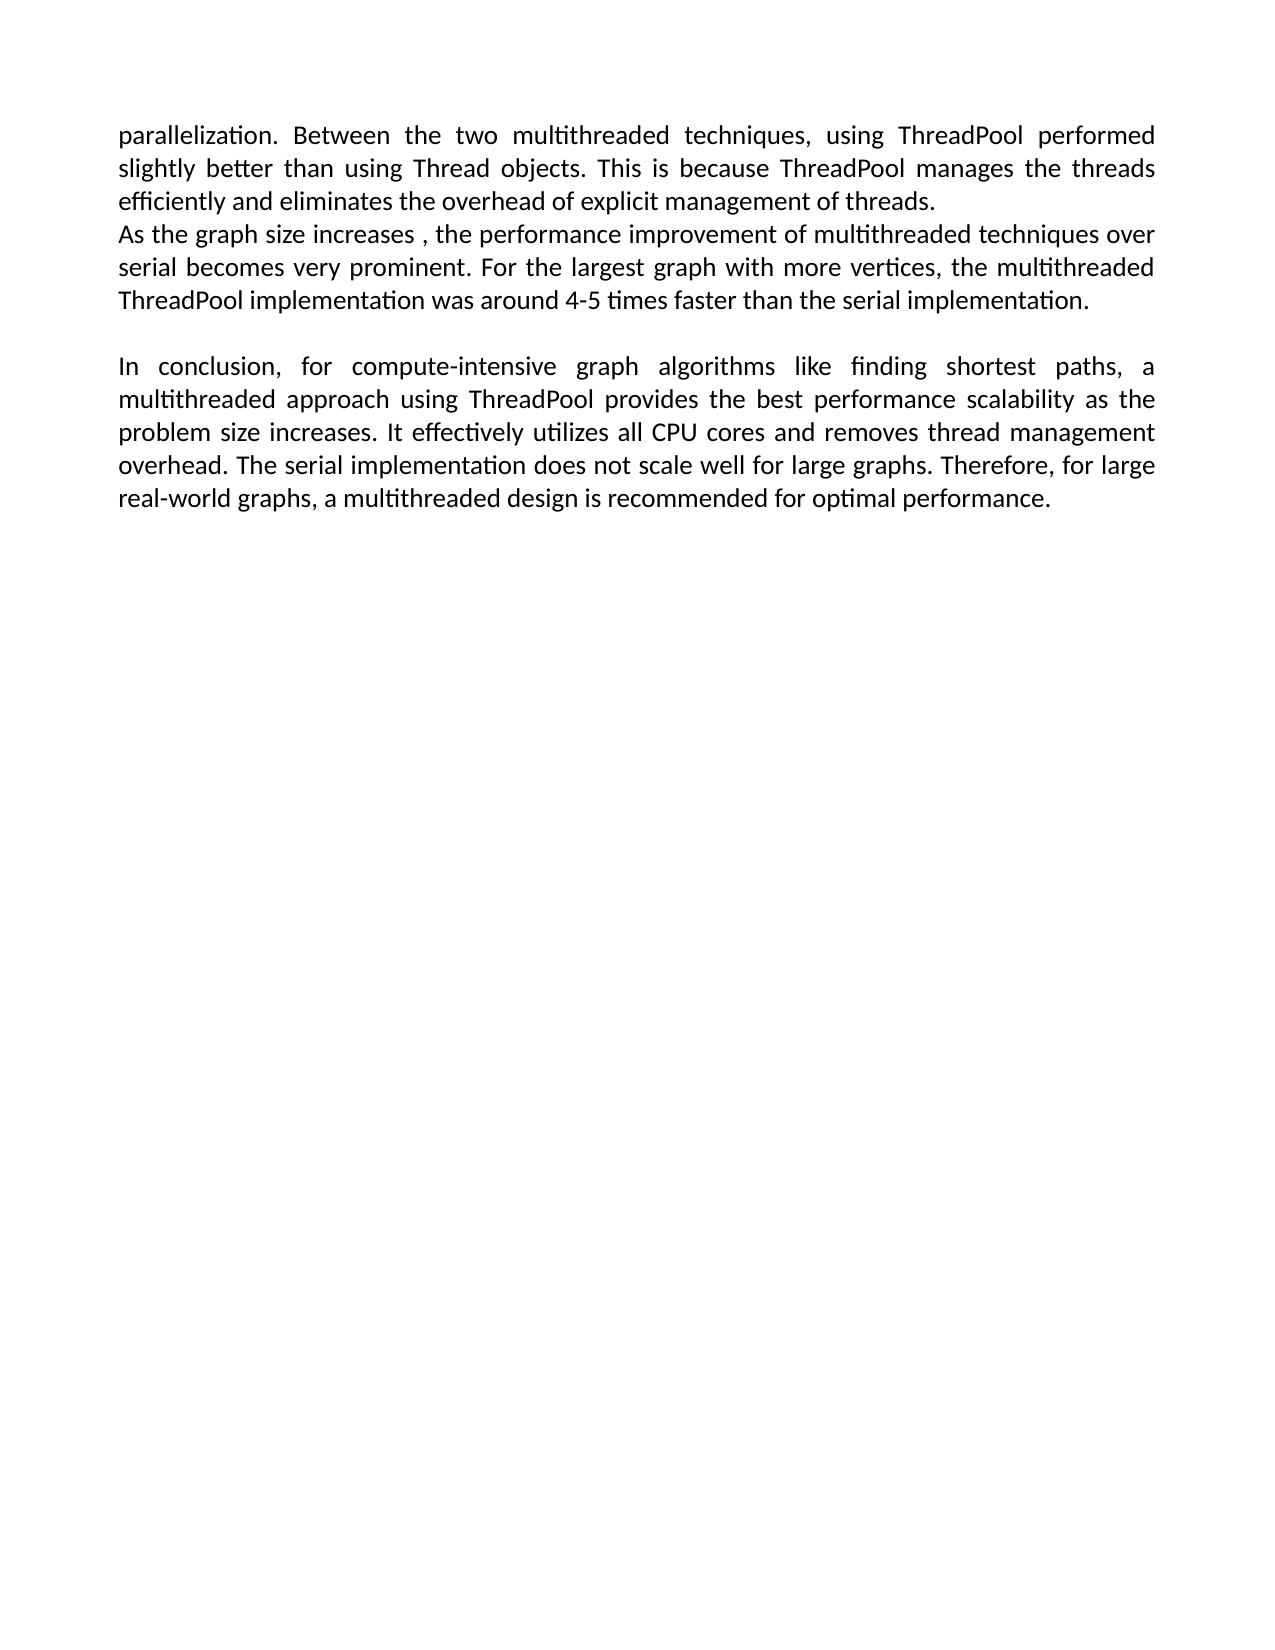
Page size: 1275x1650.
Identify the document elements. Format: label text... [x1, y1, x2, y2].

text As the graph size increases , the performance improvement of multithreaded techniques over serial becomes very prominent. For the largest graph with more vertices, the multithreaded ThreadPool implementation was around 4-5 times faster than the serial implementation. [118, 217, 1157, 316]
text In conclusion, for compute-intensive graph algorithms like finding shortest paths, a multithreaded approach using ThreadPool provides the best performance scalability as the problem size increases. It effectively utilizes all CPU cores and removes thread management overhead. The serial implementation does not scale well for large graphs. Therefore, for large real-world graphs, a multithreaded design is recommended for optimal performance. [118, 349, 1157, 514]
text parallelization. Between the two multithreaded techniques, using ThreadPool performed slightly better than using Thread objects. This is because ThreadPool manages the threads efficiently and eliminates the overhead of explicit management of threads. [118, 118, 1157, 217]
